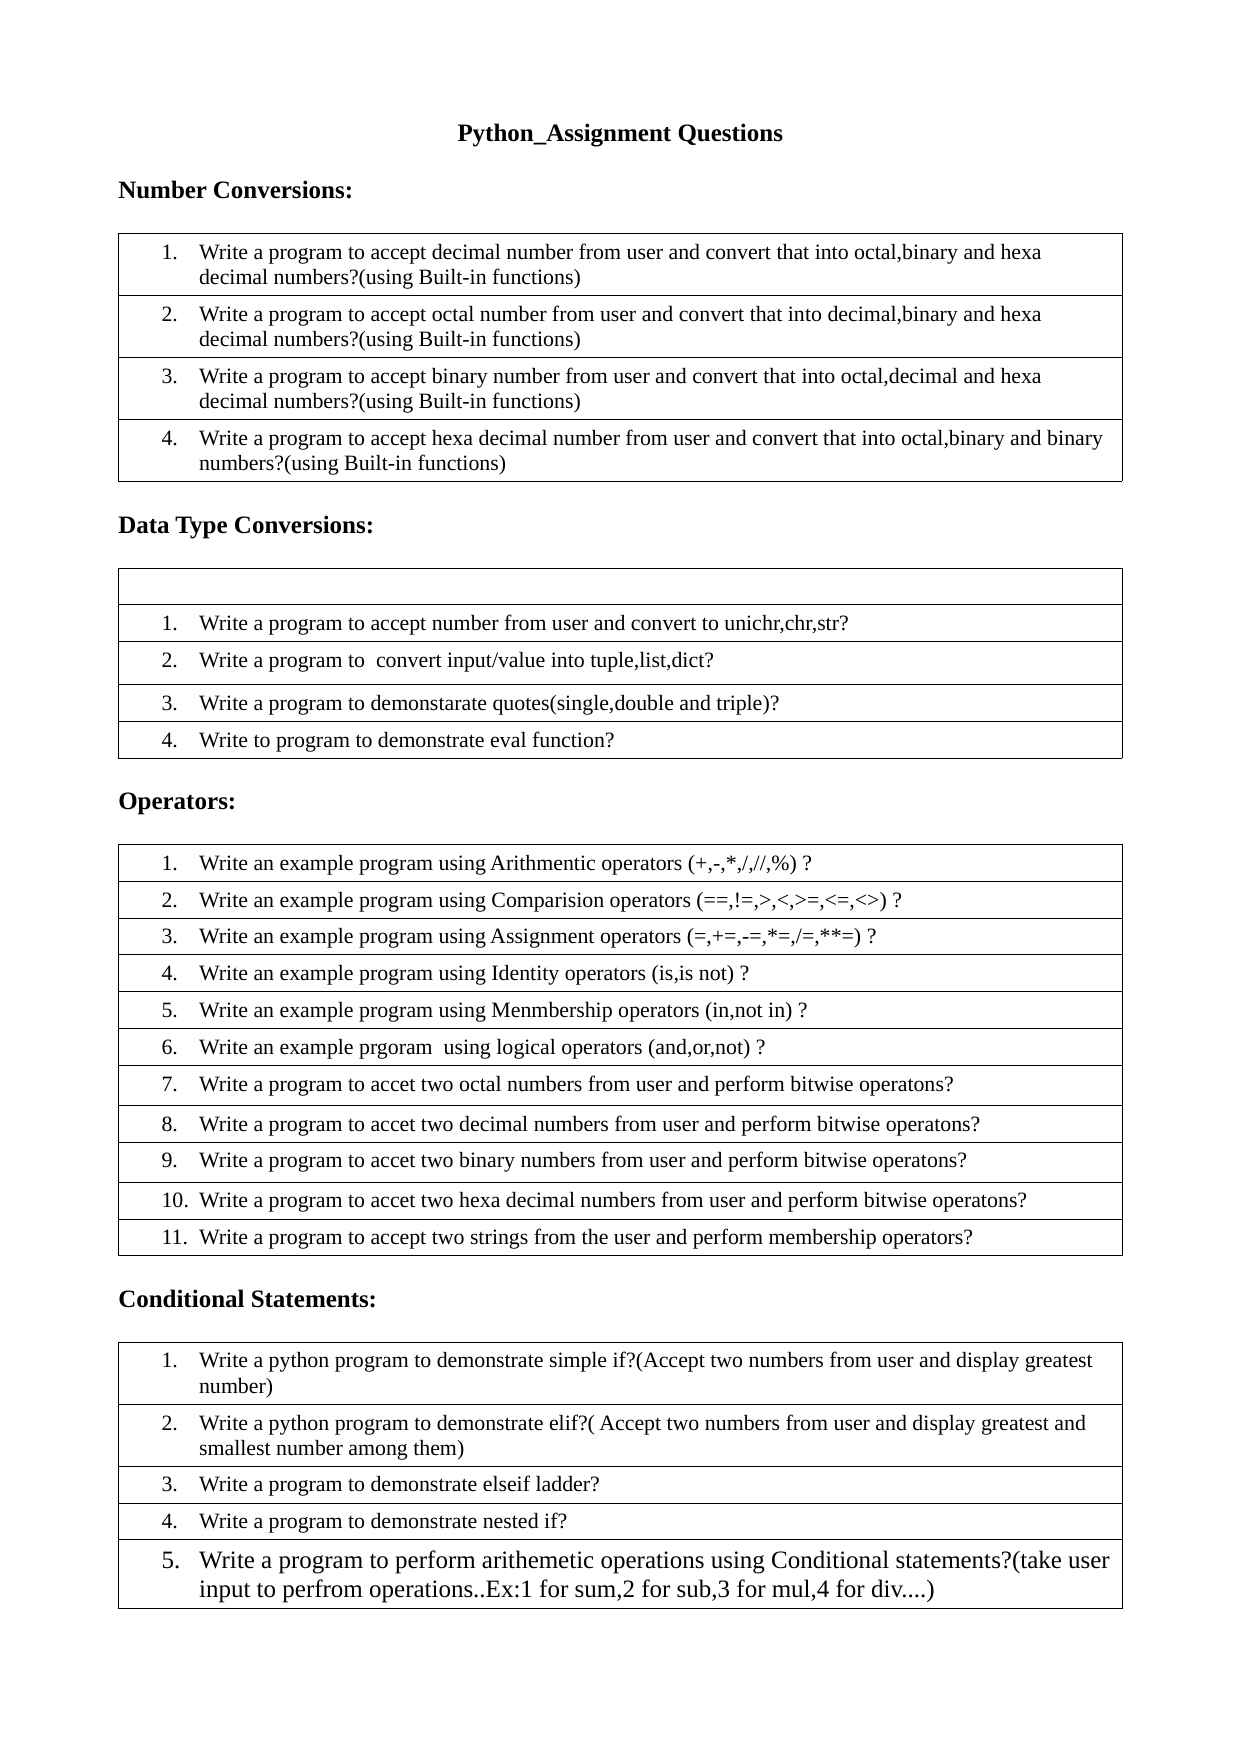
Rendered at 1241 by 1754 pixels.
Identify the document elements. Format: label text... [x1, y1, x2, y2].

table_cell Write a program to accet two binary numbers from user and perform bitwise operatons? [119, 1143, 1122, 1182]
table_cell Write a program to accept hexa decimal number from user and convert that into octal,binary and binary numbers?(using Built-in functions) [119, 420, 1122, 481]
table_cell Write a program to demonstrate elseif ladder? [119, 1467, 1122, 1502]
table_header Write an example prgoram using logical operators (and,or,not) ? [119, 1029, 1122, 1065]
table_cell Write a python program to demonstrate elif?( Accept two numbers from user and display greatest and smallest number among them) [119, 1405, 1122, 1466]
table_cell Write an example program using Comparision operators (==,!=,>,<,>=,<=,<>) ? [119, 882, 1122, 917]
table_cell Write an example program using Identity operators (is,is not) ? [119, 955, 1122, 991]
text Data Type Conversions: [118, 510, 1122, 539]
table_cell Write a program to demonstarate quotes(single,double and triple)? [119, 685, 1122, 721]
table_header Write a program to accept decimal number from user and convert that into octal,binary and hexa decimal numbers?(using Built-in functions) [119, 234, 1122, 295]
text Python_Assignment Questions [118, 118, 1122, 147]
table_cell Write a program to accet two octal numbers from user and perform bitwise operatons? [119, 1066, 1122, 1105]
table_header Write an example program using Arithmentic operators (+,-,*,/,//,%) ? [119, 845, 1122, 881]
table_header Write a python program to demonstrate simple if?(Accept two numbers from user and display greatest number) [119, 1343, 1122, 1404]
table_cell Write an example program using Menmbership operators (in,not in) ? [119, 992, 1122, 1028]
table_cell Write to program to demonstrate eval function? [119, 722, 1122, 758]
text Operators: [118, 786, 1122, 815]
table_cell Write a program to accept number from user and convert to unichr,chr,str? [119, 605, 1122, 641]
table_cell Write a program to accet two decimal numbers from user and perform bitwise operatons? [119, 1106, 1122, 1142]
table_cell Write a program to convert input/value into tuple,list,dict? [119, 642, 1122, 684]
table_header [119, 569, 1122, 604]
text Number Conversions: [118, 176, 1122, 204]
text Conditional Statements: [118, 1284, 1122, 1313]
table_cell Write a program to accept binary number from user and convert that into octal,decimal and hexa decimal numbers?(using Built-in functions) [119, 358, 1122, 419]
table_cell Write a program to demonstrate nested if? [119, 1504, 1122, 1539]
table_cell Write an example program using Assignment operators (=,+=,-=,*=,/=,**=) ? [119, 919, 1122, 954]
table_header Write a program to accet two hexa decimal numbers from user and perform bitwise operatons? [119, 1183, 1122, 1218]
table_cell Write a program to accept octal number from user and convert that into decimal,binary and hexa decimal numbers?(using Built-in functions) [119, 296, 1122, 357]
table_header Write a program to accept two strings from the user and perform membership operators? [119, 1220, 1122, 1255]
table_cell Write a program to perform arithemetic operations using Conditional statements?(take user input to perfrom operations..Ex:1 for sum,2 for sub,3 for mul,4 for div....) [119, 1540, 1122, 1608]
